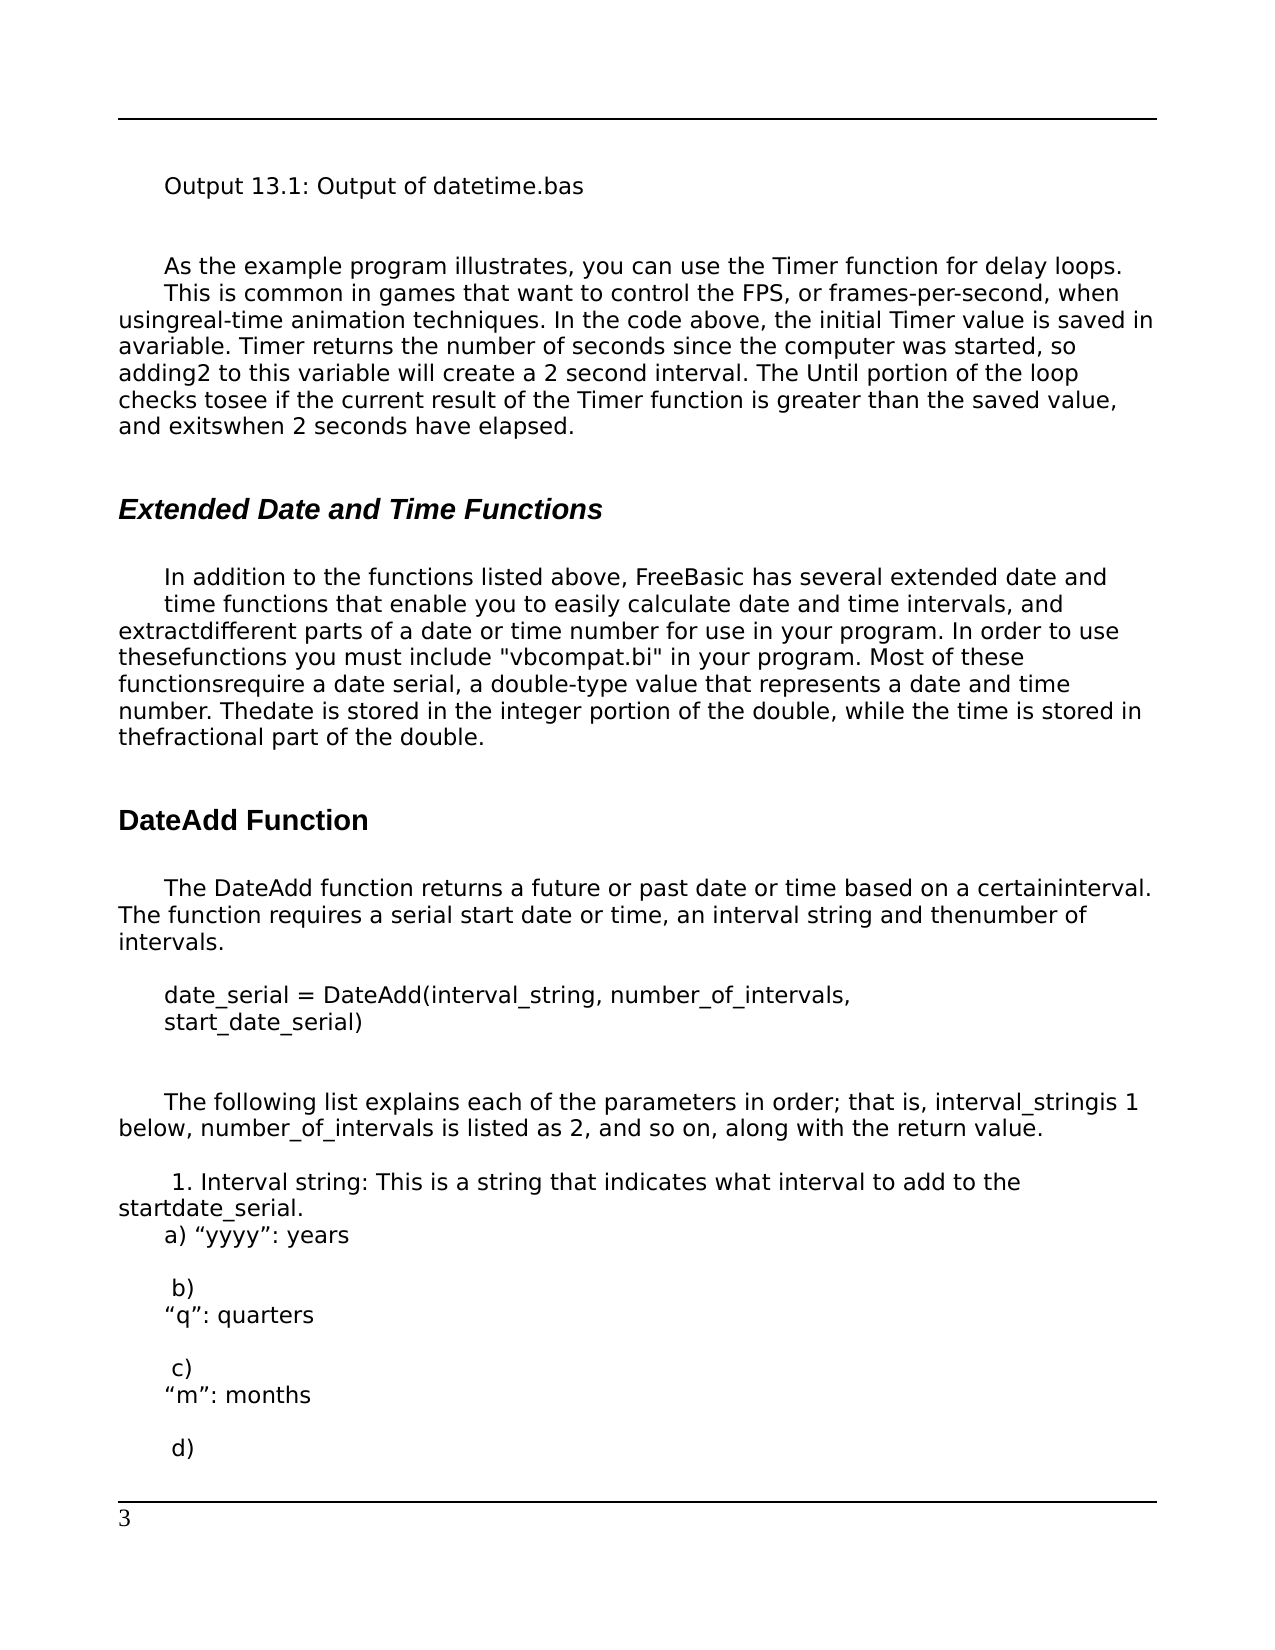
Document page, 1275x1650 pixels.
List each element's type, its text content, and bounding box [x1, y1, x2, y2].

text c) [118, 1356, 1157, 1382]
text d) [118, 1436, 1157, 1462]
text Output 13.1: Output of datetime.bas [118, 173, 1157, 200]
text time functions that enable you to easily calculate date and time intervals, and extractdifferent parts of a date or time number for use in your program. In order to use thesefunctions you must include "vbcompat.bi" in your program. Most of these functionsrequire a date serial, a double-type value that represents a date and time number. Thedate is stored in the integer portion of the double, while the time is stored in thefractional part of the double. [118, 591, 1157, 751]
text date_serial = DateAdd(interval_string, number_of_intervals, [118, 982, 1157, 1009]
text “m”: months [118, 1382, 1157, 1409]
text b) [118, 1276, 1157, 1302]
text As the example program illustrates, you can use the Timer function for delay loops. [118, 253, 1157, 280]
text a) “yyyy”: years [118, 1222, 1157, 1249]
text “q”: quarters [118, 1302, 1157, 1329]
text The DateAdd function returns a future or past date or time based on a certaininterval. The function requires a serial start date or time, an interval string and thenumber of intervals. [118, 876, 1157, 956]
text In addition to the functions listed above, FreeBasic has several extended date and [118, 564, 1157, 591]
subtitle Extended Date and Time Functions [118, 492, 1157, 525]
subtitle DateAdd Function [118, 803, 1157, 836]
text This is common in games that want to control the FPS, or frames-per-second, when usingreal-time animation techniques. In the code above, the initial Timer value is saved in avariable. Timer returns the number of seconds since the computer was started, so adding2 to this variable will create a 2 second interval. The Until portion of the loop checks tosee if the current result of the Timer function is greater than the saved value, and exitswhen 2 seconds have elapsed. [118, 280, 1157, 440]
text 1. Interval string: This is a string that indicates what interval to add to the startdate_serial. [118, 1169, 1157, 1222]
text start_date_serial) [118, 1009, 1157, 1036]
text The following list explains each of the parameters in order; that is, interval_stringis 1 below, number_of_intervals is listed as 2, and so on, along with the return value. [118, 1089, 1157, 1142]
